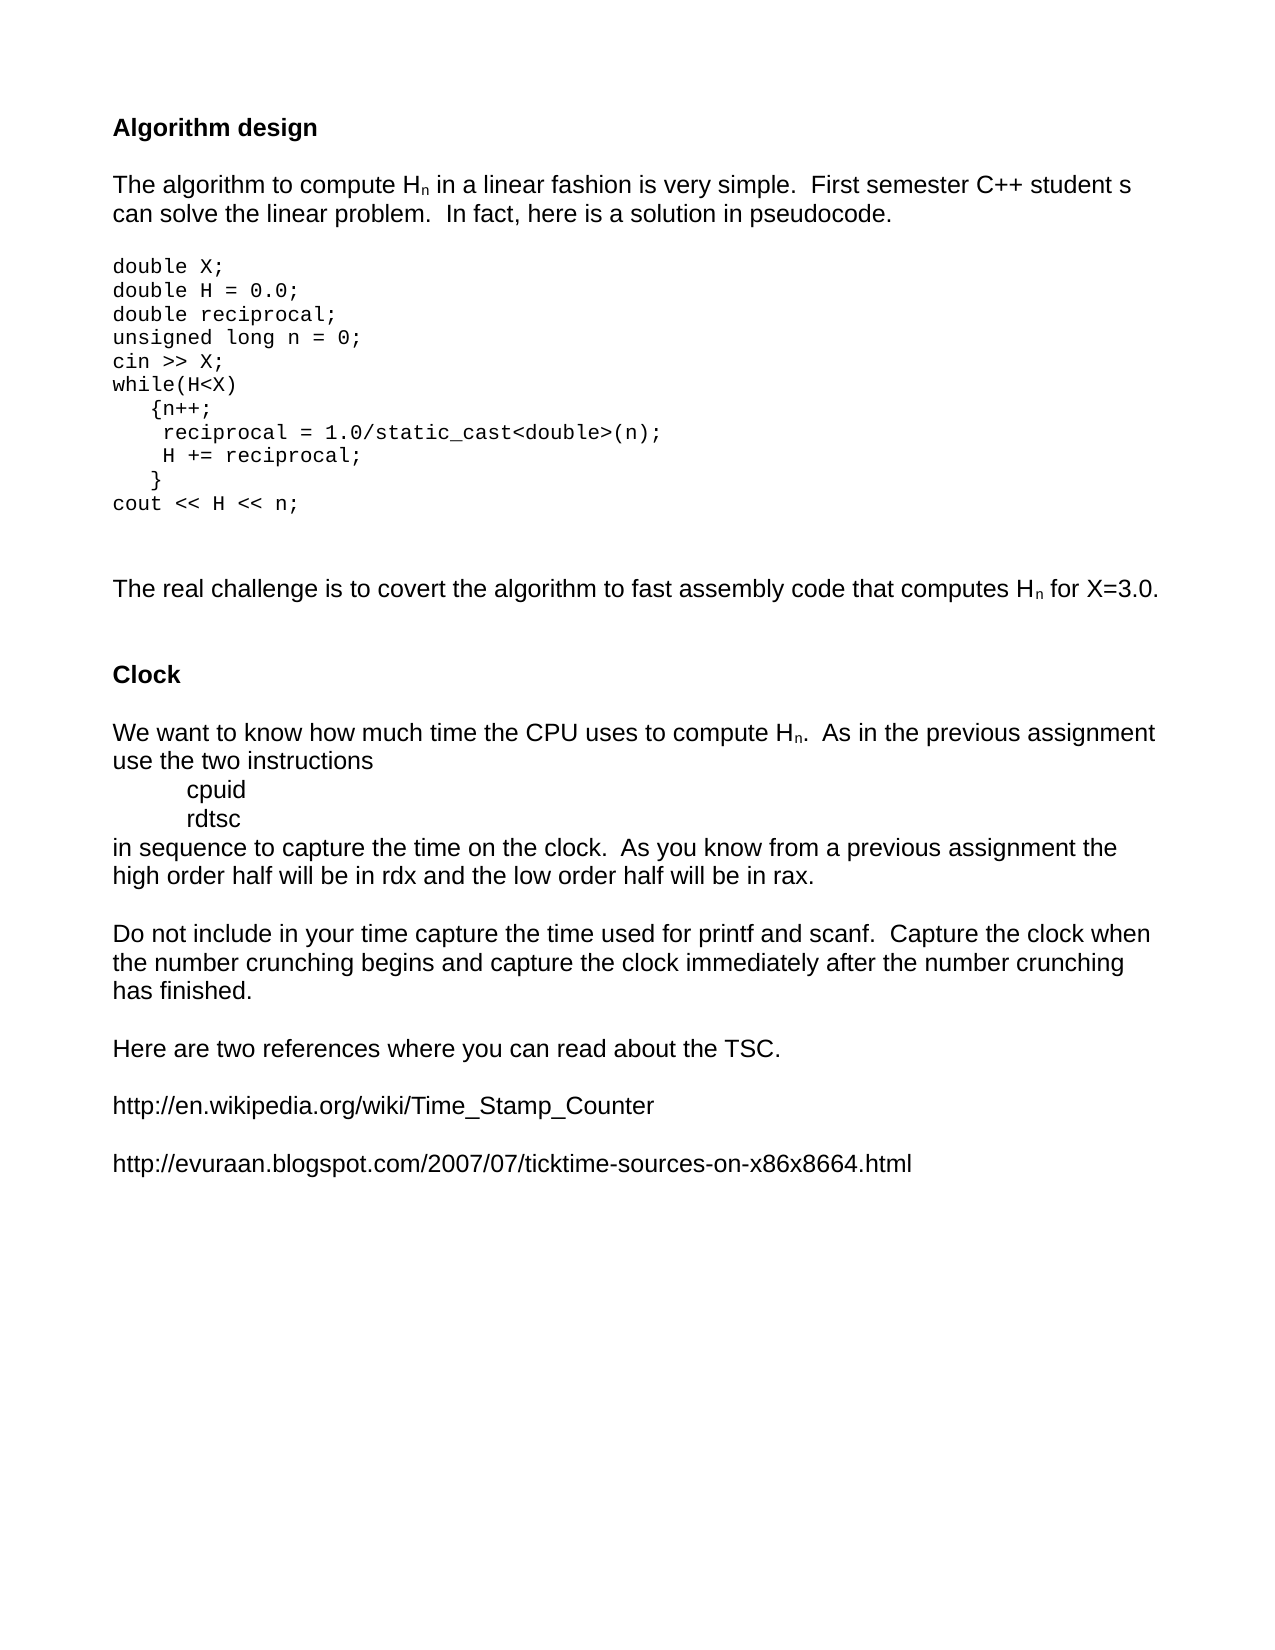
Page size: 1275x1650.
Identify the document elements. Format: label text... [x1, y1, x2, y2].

text unsigned long n = 0; [112, 327, 1162, 351]
text in sequence to capture the time on the clock. As you know from a previous assignment the high order half will be in rdx and the low order half will be in rax. [112, 833, 1162, 890]
text } [112, 469, 1162, 493]
text reciprocal = 1.0/static_cast<double>(n); [112, 422, 1162, 445]
text Do not include in your time capture the time used for printf and scanf. Capture the clock when the number crunching begins and capture the clock immediately after the number crunching has finished. [112, 919, 1162, 1005]
text We want to know how much time the CPU uses to compute Hn. As in the previous assignment use the two instructions [112, 718, 1162, 775]
text Here are two references where you can read about the TSC. [112, 1034, 1162, 1063]
text http://evuraan.blogspot.com/2007/07/ticktime-sources-on-x86x8664.html [112, 1149, 1162, 1178]
text H += reciprocal; [112, 445, 1162, 469]
text The algorithm to compute Hn in a linear fashion is very simple. First semester C++ student s can solve the linear problem. In fact, here is a solution in pseudocode. [112, 170, 1162, 227]
text http://en.wikipedia.org/wiki/Time_Stamp_Counter [112, 1091, 1162, 1120]
text double H = 0.0; [112, 280, 1162, 303]
text cin >> X; [112, 351, 1162, 374]
text double X; [112, 256, 1162, 280]
text The real challenge is to covert the algorithm to fast assembly code that computes Hn for X=3.0. [112, 574, 1162, 603]
text Algorithm design [112, 112, 1162, 141]
text double reciprocal; [112, 303, 1162, 327]
text cpuid [112, 775, 1162, 804]
text {n++; [112, 398, 1162, 422]
text rdtsc [112, 804, 1162, 833]
text while(H<X) [112, 374, 1162, 398]
text cout << H << n; [112, 493, 1162, 516]
text Clock [112, 660, 1162, 689]
